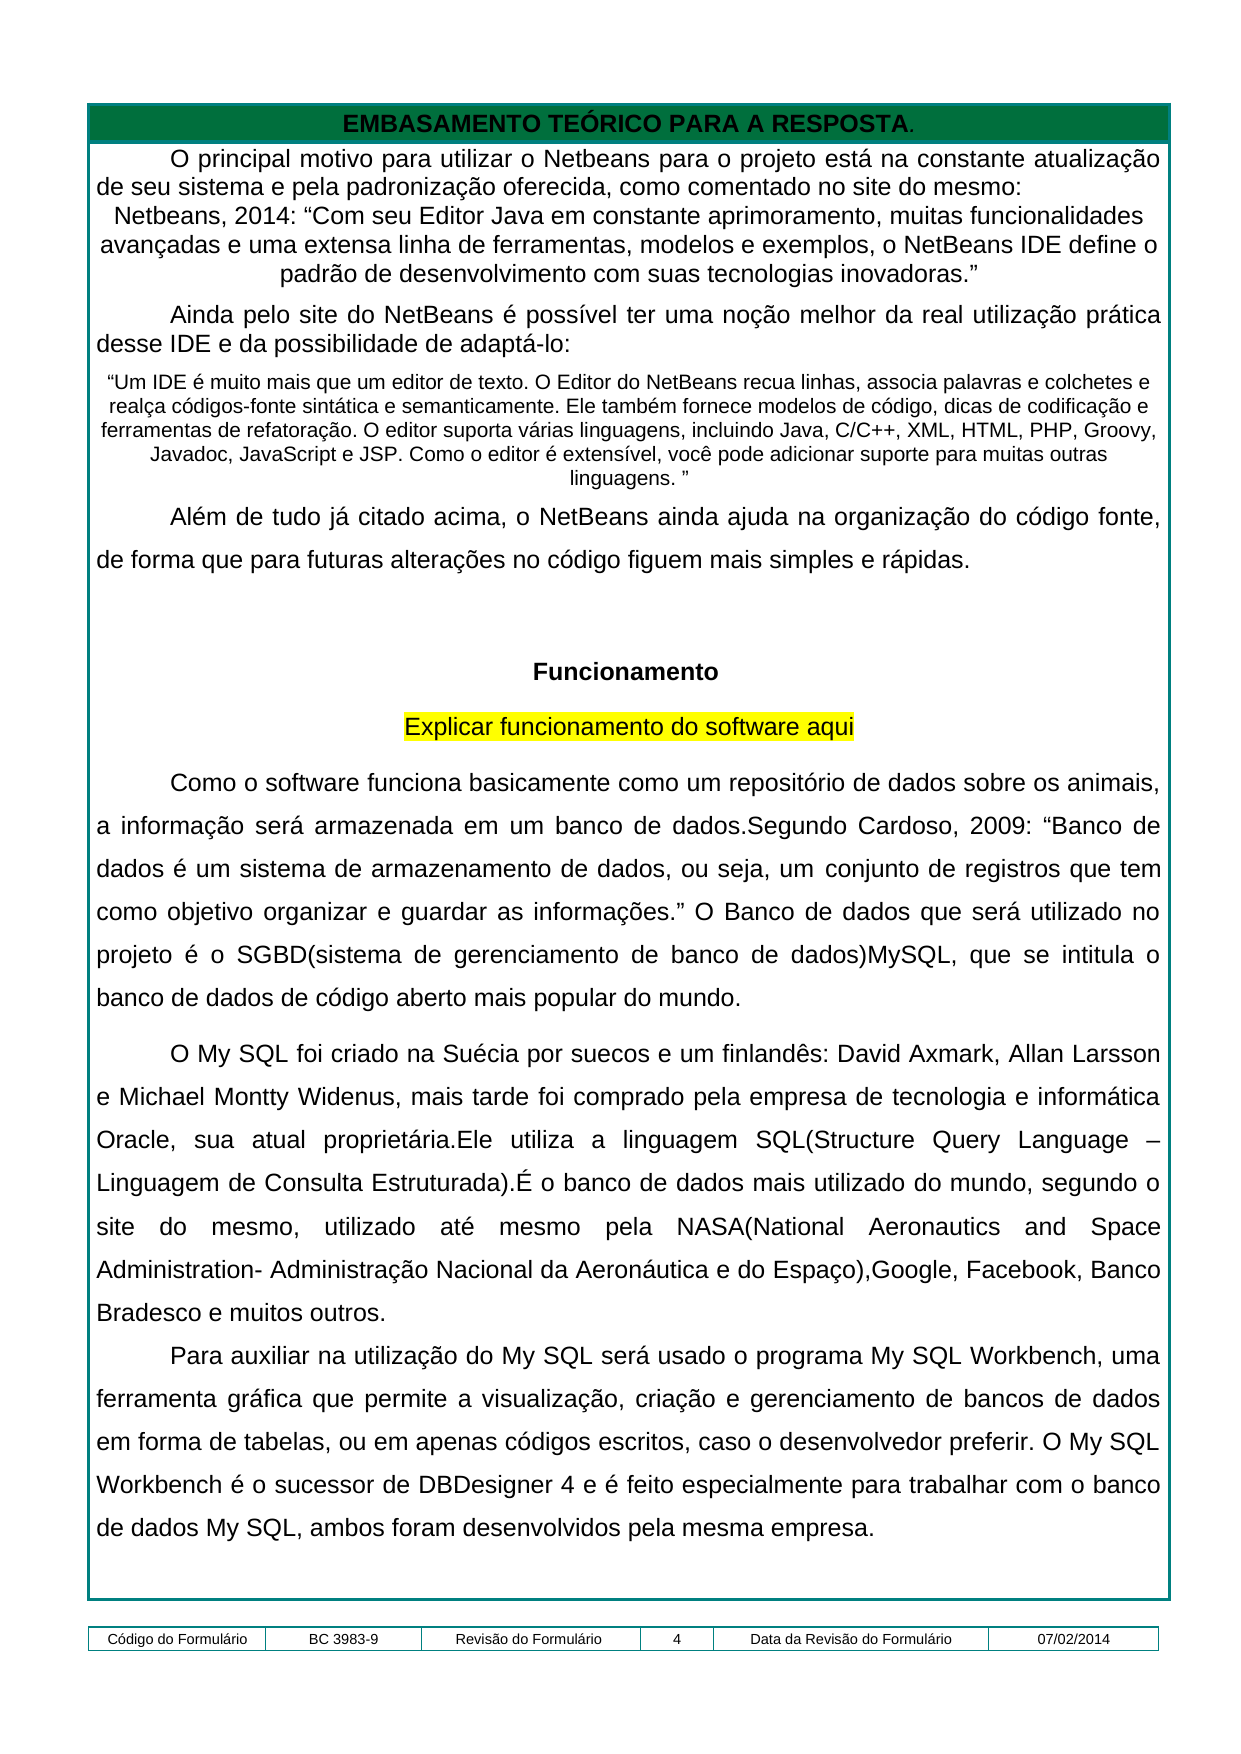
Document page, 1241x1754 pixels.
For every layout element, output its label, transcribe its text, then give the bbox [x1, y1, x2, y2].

table_header EMBASAMENTO TEÓRICO PARA A RESPOSTA. [90, 106, 1168, 140]
table_cell Zoobotânico Padre Raulino Reitz O projeto será realizado em prol da Fundação Ecológica e Zoobotânica de Brusque-SC, também conhecida como Parque Ecológico, Zoobotânico Padre Raulino Reitz ou apenas como Zoobotânico, foi inaugurado no dia 19 de setembro de 1992. No início a fundação contava apenas com 39 recintos, em sua maior parte aves, e com uma área de 120Km² em meio a mata nativa. Em 2009 a fundação obteve uma autorização para poder manejar 64 espécies diferentes de animais. Atualmente expõe 150 animais de 64 espécies entre répteis, aves e mamíferos, nativos da região, assim como espécies exóticas. Anualmente a fundação atende em média 40.000 alunos da região, gerando educação informal, visando a consciência ambiental. Fonte:http://goo.gl/rrPfh4 , Acesso em: 27/03/2014 Mesmo com essa magnitude, a fundação não possui nenhum tipo de software(programa de computador) para auxiliar em seu plano de manejo, e essa foi a motivação para o desenvolvimento do projeto. Elicitação O primeiro passo que deve ser dado em um projeto de software é a elicitação, pois, como diz Aramos,2009 “Cabe à elicitação a tarefa de identificar os fatos que compõem os requisitos do Sistema, de forma a prover o mais correto e mais completo entendimento do que é demandado daquele software”.Ou seja,é o pontapé inicial.A partir da fase de elicitação é que será definido o que terá que ser desenvolvido para suprir as necessidades do cliente, sem ela é muito difícil produzir um software que atenda as necessidades do cliente.Existem várias técnicas de fazer a elicitação de um projeto, tais como: Entrevista, leitura de documentos, questionários, análise de protocolos, entre outras. A técnica escolhida para extrair dados do cliente, ou seja, do parque Zoobotânico foi a pesquisa de campo, na informática isso é chamado de “análise in loco”. Nessa técnica o analista vai até o local onde será implantado o software a fim de entender como funciona o negócio, identificando os problemas existentes. A análise in loco é uma das técnicas mais completas para a se fazer a elicitação não só por misturar muitas outras técnicas, como entrevistas e leituras de documentos, mas principalmente por permitir ao analista ver de perto a situação do cliente e assim identificar pequenos problemas que passariam despercebidos pelo cliente. Em todas as visitas ao Zoobotânico foi coletado cada vez mais dados por meio de conversas com os funcionários do local e por leitura dos documentos que se encontram em anexo, os quais demonstram como os animais são acompanhados e seus dados são armazenados de forma arcaica. UML Para auxiliar na análise de requisitos foram utilizados dois diagramas da UML, o diagrama de caso de uso e o diagrama de classe.UML significa Unified Modeling Language ou linguagem de modelagem unificada.Ou seja, tem como objetivo estabelecer uma linguagem padrão(unificada) de modelagem de dados para que qualquer desenvolvedor, seja ele de qualquer linguagem, consiga visualizar e interpretar qualquer diagrama UML e assim entender o projeto. A modelagem de dados feita pelos diagramas UML é essencial para se fazer uma elicitação de qualidade e garantir o entendimento de todos os participantes do projeto, como afirma Rosa, 2014: “Modelagem de software é a atividade de construir modelos que expliquem as características ou o comportamento de um software ou de um sistema de software. Na construção do software os modelos podem ser usados na identificação das características e funcionalidades que o software deverá prover (análise de requisitos), e no planejamento de sua construção. Frequentemente a modelagem de software usa algum tipo de notação gráfica e são apoiados pelo uso de ferramentas”. Os diagramas UML são recursos muito utilizados em processos de desenvolvimento de software tradicionais, como o RUP(Rational Unified Process).O primeiro utilizado no projeto do Zoobotânico foi o diagrama de caso de uso. Esse diagrama descreve as funcionalidades de um programa narrando o que cada ator (usuário do sistema) poderá fazer no programa.Os atores são representados por bonecos e os casos de uso por elipses.Assim como explica Sampaio,2007: “Um diagrama de Caso de Uso descreve um cenário que mostra as funcionalidades do sistema do ponto de vista do usuário.” A seguir está o diagrama de casos de uso que resume basicamente o funcionamento do software. Existirem três tipos de usuários com diferentes permissões: o Administrador, o veterinário e o Técnico. Conforme ilustrado abaixo, o administrador está no topo da hierarquia, portanto assume todas as funções dos demais usuários além de poder executar as funções restritas a ele, que no caso são voltadas ao gerenciamento dos demais usuários, recintos e exclusão de informações.O administrador será o único que poderá cadastrar e editar recintos, cadastrar e editar outros usuários como também tem a permissão de excluir um animal e uma espécie.Já o Veterinário pode fazer tudo o que um técnico(funcionário comum) pode fazer, distinguindo -se apenas pelo fato de que ele pode editar o histórico clínico de um animal.Resta ao técnico efetuar o cadastro e edição de espécies e animais, buscar(listar) animais, espécies, recintos e histórico veterinário. Em anexo se encontra um documento contendo a descrição completa dos casos de uso do sistema, como também, a descrição dos requisitos do software (pontos essenciais para garantir que o software funcione corretamente). Fonte: Elaborado pelos autores. O segundo diagrama utilizado foi o diagrama de classes.Esse diagrama tem como principal objetivo fazer a especificação de um sistema orientado a objetos, sendo assim um dos mais utilizados na UML.Ele descreve da forma mais aproximada a estrutura do código de um programa, mostrando o conjunto de classes com seus atributos e métodos e o relacionamento entre as classes. Para entendê-lo melhor, deve-se ter uma noção de programação orientada a objetos(POO), que consiste em tentar assimilar os objetos do mundo real com o mundo digital.Na POO utiliza-se classes, que definem os atributos e métodos dos objetos.Por exemplo, existe uma classe Cachorro que possuí atributos como cor do pelo e cor dos olhos, como também métodos(ações) de latir e andar.Então cria-se um objeto com o nome de Rex e diz-se que Rex é do tipo Cachorro, a partir desse momento Rex(objeto) passa a ser uma instância da classe(Cachorro).(Macoratti, 2004). Além disso, outras características da POO são a reutilização de código e a questão da organização dividindo o código em classes. Para auxiliar na programação orientada a objetos criou-se o seguinte diagrama de classes: Fonte: Elaborado pelos autores. Cada item esta representado por números em vermelho na imagem. Item 1- Animal: Nome da classe. Item 2- São os atributos que a classe 'Animal' ira possuir; '-' significa que é privada e não pode ser visualizado dentro da classe animal, seguido do nome do atributo e então o tipo de dado que ele receberá, podendo ser 'string' que são textos, 'char' apenas um caractere, 'DATE' uma data, 'INT' números inteiros e 'BLOB' qualquer tipo de dado. Item 3- São as funções da classe; '+' significa que a função é publica e pode ser chamada em qualquer outra parte do projeto, após isso vem o nome da função. 'Void' significa que a função não retorna valor binário, apenas executa a ação. Item 4- Relacionamento entre duas classes, no caso 'Animal' e 'Espécie'. O número um e a letra 'n' determinam que a classe 'Animal' esta ligada a uma única 'Espécie', já a classe 'Espécie' esta ligadas a tantos Animais quão necessário. Item 5- Relacionamento entre as classes 'Animal' e 'Recinto'. Um recinto pode conter vários animais, mas um animal só pode estar em um recinto. Item 6- Faz uma conexão entre as classes 'Animal' e 'infoVeterinario' com 'Observação' e 'Usuário'. Tal ligação faz com que um animal tenha ligação com apenar um 'infoVeterinario' mas com tantas observações quão o necessário, e também que cada uma dessas observações tenha apenas um usuário responsável por ela. O desenvolvimento Logo após a fase de elicitação, pode-se verificar a viabilidade do projeto e o desenvolvimento começa a ser planejado. Foi realizada uma pesquisa de campo no parque Zoobotânico a fim de identificar a real necessidade do mesmo. Dessa forma foi descoberto que a sua carência estava no plano de manejo dos animais, segundo o próprio gerente da fundação, Rodrigo De Souza. O plano de manejo é um documento que toda UC (Unidade de Conservação) deve ter, em no máximo 5 anos após a sua fundação, e deve ser elaborado os objetivos gerais pelas quais ela foi criada. Deve ser elaborado por meio de estudos de várias áreas como do meio físico, biológico e social. Ele estabelece as normas e restrições de ações e uso dos recursos naturais da UC. Muitas vezes determina o zoneamento, caracterizando cada uma de suas áreas e sua finalidade. Nesse caso, o plano de manejo será focado na área biológica, ou seja, como o animal deve ser manuseado. Outro objetivo da pesquisa de campo foi levantar os requisitos para a construção do software. Conversando com os stakeholders do projeto foi observado que, no programa será possível cadastrar um animal e guardar informações importantes para o seu controle, como nome popular, nome científico, espécie, família, origem do animal, número de identificação, necessidades especiais, recinto(jaula) em que o animal se encontra. Assim como um histórico onde será registrado o comportamento do animal, útil para o seu manejo, como por exemplo se o animal não se alimentou será registrado, para que o veterinário possa ter o controle do animal. Também poderá ser cadastrado o funcionário que utilizará o programa sendo que suas permissões dependerão da sua função, e ainda os recintos do Zoobotânico, onde dever ser cadastrados os animais que estão nele, dados da planta e a norma IN169. As ferramentas Quando chega a parte do desenvolvimento precisa-se decidir quais das diversas tecnologias disponíveis atualmente que serão usadas, muitas delas utilizam padrões estabelecidos pela W3C. O W3C(World Wide Web, do inglês Rede Mundial de Computadores) é uma organização mundial que conta com uma equipe em tempo integral e o publico, desenvolvedores, para desenvolverem padrões para a internet. O líder da organização é Tim Berners-Lee (inventor da internet) e Jeffrey Jaffe. Segundo o próprio W3C: O W3C desenvolve especificações técnicas e orientações através de um processo projetado para maximizar a consenso sobre as recomendações, garantindo qualidades técnicas e editoriais, além de transparentemente alcançar apoio da comunidade de desenvolvedores, do consórcio e do público em geral. Na construção do Software é preciso se comunicar com o computador dando utilidade a todos esses dados, para isso é necessário utilizar uma linguagem de programação, que nada mais é um conjunto de código que o computador interpreta e executa uma determinada ação, ou seja,é a forma de interagir com o computador, e assim como na vida real, exitem vários idiomas, cada um com suas próprias características, entretanto todos possuem o mesmo objetivo, a comunicação. Dentre as linguagens de programação que serão utilizadas estão: HTML PHP Javascript CSS HTML5 Como comentado no site do W3C, HTML5(Hypertext Markup Language 5, do inglês linguagem de marcação de hipertexto 5) é a quinta verão da linguagem HTML O grupo W3C define 3 pilares para a internet, um deles é uma linguagem de hipertexto para facilitar a navegação entre fonte de informação, atualmente o HTML5 é essa linguagem. Ainda no site do W3C é explicado que os hipertextos são um conjunto de arquivos interligados entre si formando uma grande rede de informação. Diferente de um texto normal, como de um livro, em que os assuntos ficam interligados seguidamente, no hipertexto os assuntos são conectados de forma imprecisa, dessa forma a troca de dados fica mais dinâmica. PHP e APACHE PHP(Hypertext Preprocessor do inglês, hipertexto preprocessado) criado por Rasmus Lerdorf em 1995, é uma linguagem script executada por um servidor. Diferente do JavaScript o PHP é utilizado geralmente para programação ao lado do servidor. Além disso o PHP pode ser trabalhado tanto em programação orientada a objeto, como em programação estrutural ou até mesmo em uma mistura dos dois. E não está limitado apenas a gerar apenas HTML, com o PHP também é possível gerar imagens e PDF(O Grupo PHP, 2007). Sua principal vantagem está na enorme lista de banco de dados com o qual o PHP tem suporte, como por exemplo MySQL, SQLite, Oracle, etc. O servidor utilizado será o APACHE, que é de longe o servidor mais utilizado no mundo, diversas pesquisas já compravam isso, como a feita em 2009 pela Netcraft, segundo ela mais de 65% de todos os sites rodavam no servidor APACHE. O APACHE após receber um código em PHP executa um interpretador de PHP que processará todas as informações, como acesso ao banco de dados ou a outros arquivos e então retornar o código em HTML correspondente para apresentar a página descrita em PHP para o APACHE que então ira enviar para o navegador o código HTML pronto para então o navegador poder executá-lo em gerar a página(Edi Carlos, 2011). Para utilizar o APACHE será instalado o XAMPP, rodando em sistema Windows, ou LAMP rodando em sistema Linux, com os principais servidores de código aberto do mercado, como o APACHE para PHP e MySQL para banco de dados. Sua interfase é muito simples, porém pratica e rápida e sem necessidade de se instalar, apenas deve ser descompactado e está pronto para ser usado. JavaScript JavaScrip é uma linguagem dinâmica e orientada a objeto criado por Brendan Eich em 1995 como uma linguagem script client-side(do inglês, script ao lado do cliente). As linguagens script tem como finalidade de ser executada no interior de programas ou outra linguagem. No caso do JavaScript é o navegador responsável por executá-lo realizando interações com o usuário, podendo trocar a cor de certos campos, ou até mesmo realizar certa função do software, após certa ação do usuário(Miguel Angel Alvarez, 2004). Pode ser escrito junto ao HTML diferenciando por meio das tags “<script>” para iniciar o código em JavaScript e “<\script>” para finalizá-lo. CSS A parte visual do software será desenvolvida em CSS(Cascading Style Sheets, em do inglês Folha de estilo em cascata) uma linguagem que facilita o desenvolvedor gráfico da aplicação por permitir ser escrita tanto em um arquivo a parte dos demais e ser apenas referenciado neles, como pode ser escrito no início de cada arquivo e cada um com um CSS diferente, ainda pode ser feito sempre que criar um elemento na página, ou então utilizando todas as 3 formas. Segundo Pedro Rogério(2007) para futuras manutenções e projetos em camadas é aconselhável que o CSS seja utilizado apenas em arquivos externos. Utilizando CSS é possível trocar atributos como a cor de um determinado elemento, ou grupo de elemento, assim como trocar o tamanho, forma, estilo da letra, etc. Também é possível alterar os atributos sobre certa circunstância como o mouse parado em cima do elemento ou segurando o botão esquerdo do mouse em cima do elemento. Padronização Para trabalhar com todas essas tecnologias existem certos padrões de projeto feitos para auxiliar os programadores e o escolhido para esse projeto foi o MVC.O padrão de programação MVC(Modelo Visão e Controle) divide a programação do software em 3 partes, o modelo, a visão e o controle(José Carlos Macoratti). A visão é a parte que interage com o usuário, recebe informações do usuário e fornece-as para o controlador, que executa a parte lógica do projeto a partir das informações vindas da visão e do modelo, sempre seguindo o plano de negócio da empresa. O modelo é a ponte entre o controle e aplicações externas, como o banco de dados(José Carlos Macoratti). Por exemplo. O usuário tenta efetuar o login. Após preencher um campo com o e-mail e outro com a senha ele clica em um botão escrito 'Entrar', toda essa parte está na visão tanto os campos como o design da tela. Após clicar no botão 'Entrar', o e-mail como senha e até mesmo o clicar do botão são enviados para o controlador que ira utilizar esses dados para executar uma determinada função e requisitar ao modelo uma determinada ação que ira retornar outros dados para o controle, este ira definir se o login é valido ou não e informar para a visão se o usuário pode ou não ter acesso ao projeto, caso tenha transferi-lo para outra parte da aplicação ou informá-lo que o e-mail ou senha estão inválidos. Ela é aconselhável por facilitar a manutenção, o teste, a atualização do sistema e o desenvolvimento paralelo de qualquer umas das 3 partes. Porém, se os programadores tivessem que construir tudo do zero o trabalho não renderia tanto quão renderia com a reutilização de algo já feito, é por isso que um dos principais focos da programação orientada a objeto é o reúso de códigos. Portanto, são utilizadas diversas Frameworks para poupar a reprogramação de coisas simples e que se repetem com facilidade entre os projetos. As frameworks são códigos já feitos para solucionar um grupo de requisitos de diversos softwares diferentes. Mas não só resolver, as frameworks também padronizam o projeto, dizendo qual a forma apropriada para aquela situação(Celso Gomes Barreto Junior, 2006, p. 33). Programação Como a linguagem de programação escolhida foi o PHP e foi decidido trabalhar com MVC, um framework que se encaixa perfeitamente no projeto é o Codeigniter pois ele é feito especialmente para desenvolvimento em PHP e oferece uma ótima contribuição para se trabalhar no padrão MVC. O Codeigniter tem como objetivo possibilitar que o programador produza mais rapidamente e possa focar na parte criativa do projeto, uma vez que seja necessário um número menor de linhas para realizar certas tarefas pelo motivo de que o framework já pré codifique determinadas funções comuns entre vários softwares.Esse framework agrupa um conjunto de bibliotecas para tarefas comuns necessárias e padroniza uma estrutura lógica para acesso a estas bibliotecas. Segundo Teixeira, 2013, o Codeigniter é “Considerado um toolkit, ou seja, uma caixa de ferramentas cujo objetivo é nos permitir desenvolver aplicações muito mais rápido do que poderíamos fazer sem a utilização de um framework.” Para facilitar e agilizar a programação, foi decidido utilizar uma IDE(Ambiente de desenvolvimento integrado).Como explica Santos(2014, Pg.04) “O IDE é um programa de computador, geralmente utilizado para aumentar a produtividade dos desenvolvedores de software, bem como a qualidade desses produtos. Podem auxiliar, através de ferramentas e características, na redução de erros e na aplicação de técnicas...” O IDE escolhido foi o NetBeans devido à familiaridade dos programadores com o software.O NetBeans é um IDE gratuito e de código aberto.Segundo o site do mesmo: “O NetBeans IDE é um ambiente de desenvolvimento - uma ferramenta para programadores, que permite escrever, compilar, depurar e instalar programas. O IDE é completamente escrito em Java, mas pode suportar qualquer linguagem de programação. Existe também um grande número de módulos para extender as funcionalidades do IDE NetBeans. O NetBeans IDE é um produto livre, sem restrições à sua forma de utilização. ” O principal motivo para utilizar o Netbeans para o projeto está na constante atualização de seu sistema e pela padronização oferecida, como comentado no site do mesmo: Netbeans, 2014: “Com seu Editor Java em constante aprimoramento, muitas funcionalidades avançadas e uma extensa linha de ferramentas, modelos e exemplos, o NetBeans IDE define o padrão de desenvolvimento com suas tecnologias inovadoras.” Ainda pelo site do NetBeans é possível ter uma noção melhor da real utilização prática desse IDE e da possibilidade de adaptá-lo: “Um IDE é muito mais que um editor de texto. O Editor do NetBeans recua linhas, associa palavras e colchetes e realça códigos-fonte sintática e semanticamente. Ele também fornece modelos de código, dicas de codificação e ferramentas de refatoração. O editor suporta várias linguagens, incluindo Java, C/C++, XML, HTML, PHP, Groovy, Javadoc, JavaScript e JSP. Como o editor é extensível, você pode adicionar suporte para muitas outras linguagens. ” Além de tudo já citado acima, o NetBeans ainda ajuda na organização do código fonte, de forma que para futuras alterações no código figuem mais simples e rápidas. Funcionamento Explicar funcionamento do software aqui Como o software funciona basicamente como um repositório de dados sobre os animais, a informação será armazenada em um banco de dados.Segundo Cardoso, 2009: “Banco de dados é um sistema de armazenamento de dados, ou seja, um conjunto de registros que tem como objetivo organizar e guardar as informações.” O Banco de dados que será utilizado no projeto é o SGBD(sistema de gerenciamento de banco de dados)MySQL, que se intitula o banco de dados de código aberto mais popular do mundo. O My SQL foi criado na Suécia por suecos e um finlandês: David Axmark, Allan Larsson e Michael Montty Widenus, mais tarde foi comprado pela empresa de tecnologia e informática Oracle, sua atual proprietária.Ele utiliza a linguagem SQL(Structure Query Language – Linguagem de Consulta Estruturada).É o banco de dados mais utilizado do mundo, segundo o site do mesmo, utilizado até mesmo pela NASA(National Aeronautics and Space Administration- Administração Nacional da Aeronáutica e do Espaço),Google, Facebook, Banco Bradesco e muitos outros. Para auxiliar na utilização do My SQL será usado o programa My SQL Workbench, uma ferramenta gráfica que permite a visualização, criação e gerenciamento de bancos de dados em forma de tabelas, ou em apenas códigos escritos, caso o desenvolvedor preferir. O My SQL Workbench é o sucessor de DBDesigner 4 e é feito especialmente para trabalhar com o banco de dados My SQL, ambos foram desenvolvidos pela mesma empresa. CRUD é o termo para designar as quatro operações básicas de banco de dados, Create, Read, Update e Delete, do inglês respectivamente, criar, ler, editar e deletar(Souza, 2013). Na matemática não é possível calcular algo sem usar pelo menos umas das quatro operações básicas, nos bancos de dados não é diferente, sem o CRUD não é possível fazer nada. A matemática não existe sem suas quatro operações, os bancos de dados também não. Em anexo pode-se encontrar os códigos gerados pelo MySQL Workbench a partir das tabelas desenvolvidas em cima das pesquisas realizadas no Parque Zoobotânico de Brusque. Nesses códigos é possível ver a utilização de quase todas as operações do CRUD, que no MySQL são escritas, respectivamente, como 'INSERT', 'SELECT', 'UPTADE' e 'DELETE'. Prototipação das telas e leiaute Segundo o Dicionário inFormal, 2008, protótipo “É um produto que ainda não foi comercializado, mas está em fase de testes ou de planejamento.” Com um software não é diferente, no início da sua produção é necessário que haja uma prévia, uma amostra de como ele será, assim explica Camarini, 2013: “O processo de prototipação ajuda a entender o propósito do software que será desenvolvido, o negócio do cliente, propor melhorias, minimizar riscos e maximizar lucros. ” É muito comum que se faça a prototipação das telas de um sistema para mostrar ao cliente aproximadamente como o sistema funcionará, como quem diz: “olha, nessa tela vão ter estes campos”.Porém isso não significa que a tela permanecerá daquela maneira para sempre, as vezes o “layout” pode mudar. O layout ou no bom português, leiaute, estaria relacionado à forma com que os elementos da tela são organizados e estilizados.Entretanto, desenvolver um layout é algo que demanda muito tempo, por isso foi determinado utilizar um web template pronto, que se encontra disponível gratuitamente na internet.O template seria como uma roupa que poderia ser trocada quando se quisesse e que poderia ser vestida por qualquer um.(ABCMIX, 2014).Isto é, o web template contém layouts e temas que organizam o conteúdo de uma página e que, pode ser utilizado por diferentes páginas e organizando diferentes conteúdos, porém seguindo o mesmo padrão de estilo. Fazendo uma busca na internet, foi descoberto o site HTML5 UP!, que disponibiliza web templates gratuitos produzidos em HTML5 e totalmente responsivos.Quando se fala que um site é responsivo quer dizer que o leiaute dele se adapta em qualquer tamanho de tela, fazendo com que o usuário encontre facilidade em visualizar as mesmas páginas tanto em um monitor de computador de alta resolução, quanto em seu aparelho celular.Assim expica Lemos, 2012: “Os layouts de sites que usam uma estrutura responsiva (responsive) são adaptados para qualquer tipo de tela ou aparelho móvel (tablets e celulares), usando apenas códigos HTML e CSS. ” Dentre os templates encontrados no site html5up.net, houve uma simpatia com o template chamado Striped, que apresenta o seguinte layout, visto de um tablet(esquerda), monitor(centro) e celular(direita): Fonte:http://html5up.net/. [90, 144, 1168, 1598]
